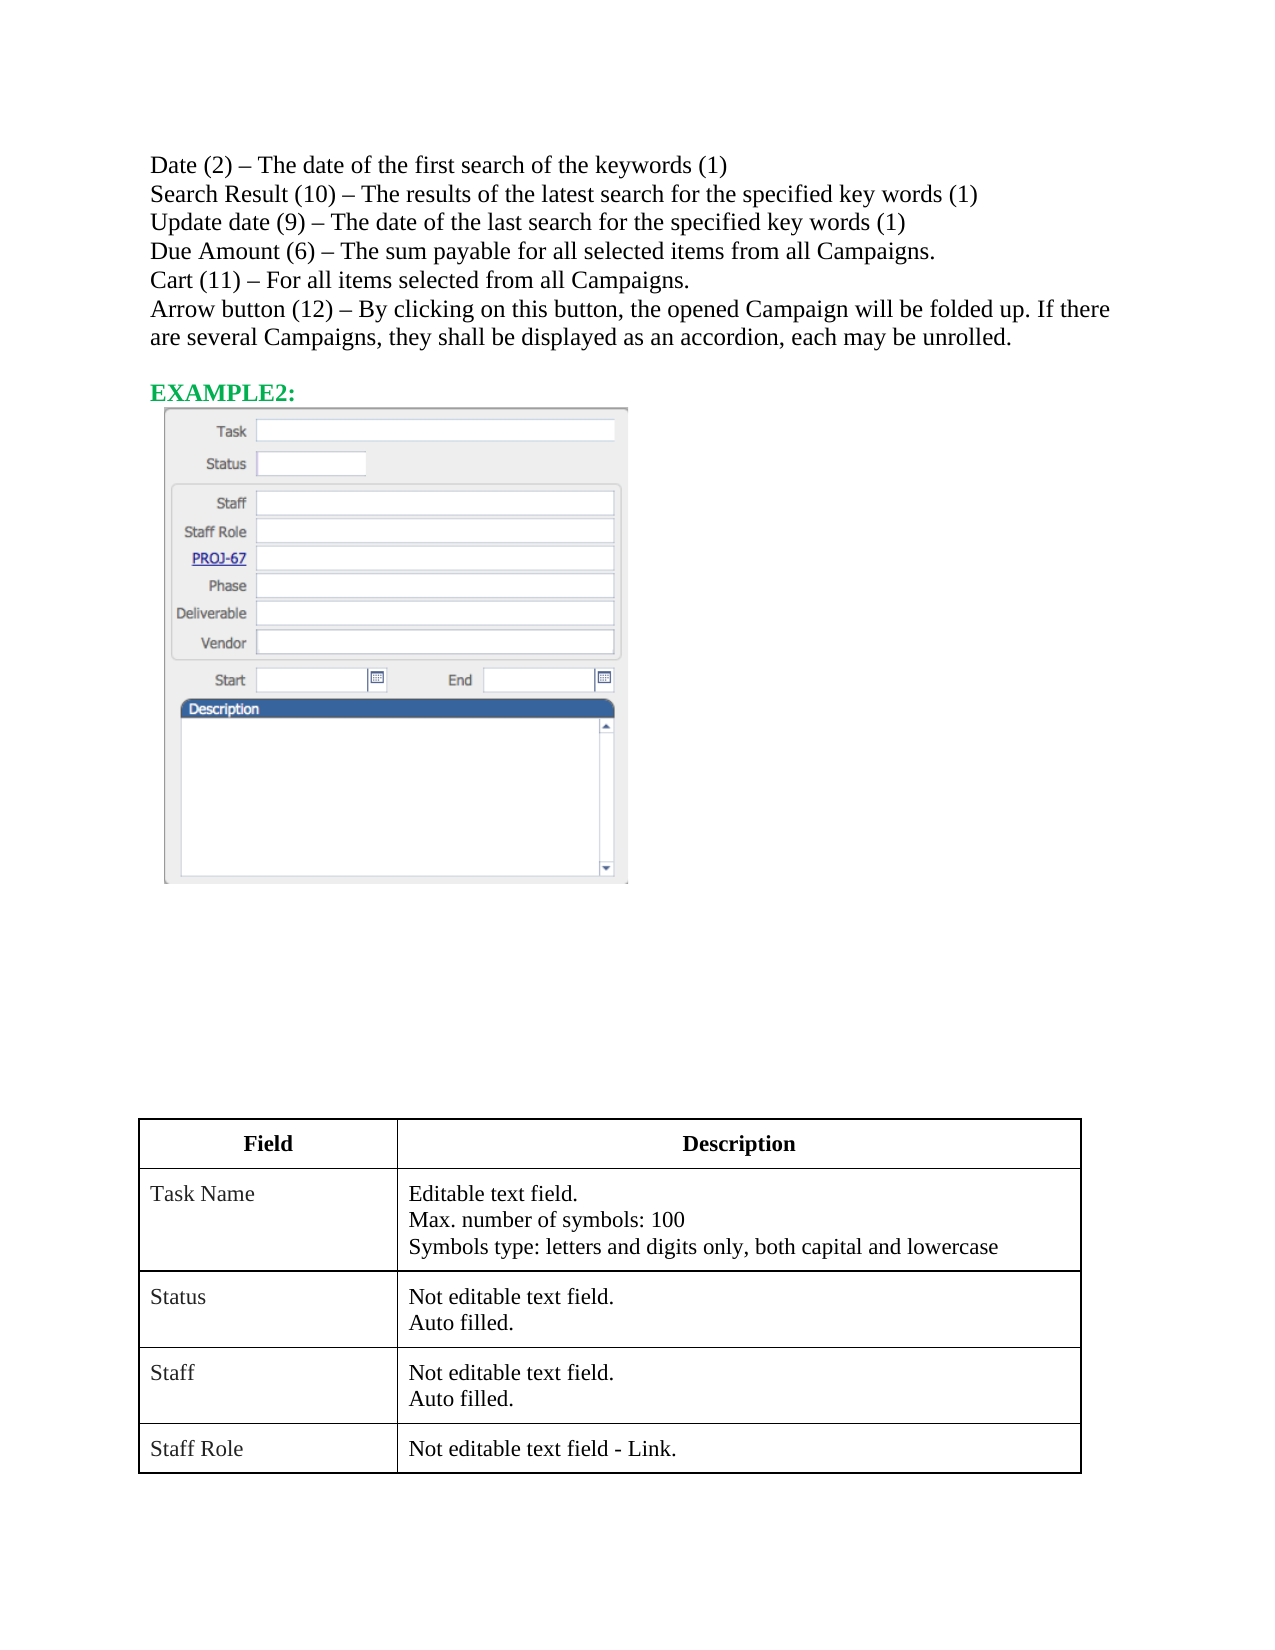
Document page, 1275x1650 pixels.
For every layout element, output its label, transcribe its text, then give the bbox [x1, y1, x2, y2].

text Cart (11) – For all items selected from all Campaigns. [150, 265, 1125, 294]
table_cell Editable text field. Max. number of symbols: 100 Symbols type: letters and digits only, both capital and lowercase [398, 1169, 1080, 1270]
table_cell Staff [140, 1348, 397, 1422]
table_cell Not editable text field. Auto filled. [398, 1348, 1080, 1422]
text Due Amount (6) – The sum payable for all selected items from all Campaigns. [150, 236, 1125, 265]
table_cell Task Name [140, 1169, 397, 1270]
table_header Description [398, 1120, 1080, 1168]
table_header Field [140, 1120, 397, 1168]
picture [164, 407, 629, 884]
table_cell Not editable text field - Link. [398, 1424, 1080, 1472]
text Search Result (10) – The results of the latest search for the specified key words (1) [150, 179, 1125, 207]
text Date (2) – The date of the first search of the keywords (1) [150, 150, 1125, 179]
text Arrow button (12) – By clicking on this button, the opened Campaign will be folded up. If there are several Campaigns, they shall be displayed as an accordion, each may be unrolled. [150, 294, 1125, 351]
table_cell Staff Role [140, 1424, 397, 1472]
text Update date (9) – The date of the last search for the specified key words (1) [150, 207, 1125, 236]
text EXAMPLE2: [150, 378, 1125, 406]
table_cell Status [140, 1272, 397, 1346]
table_cell Not editable text field. Auto filled. [398, 1272, 1080, 1346]
